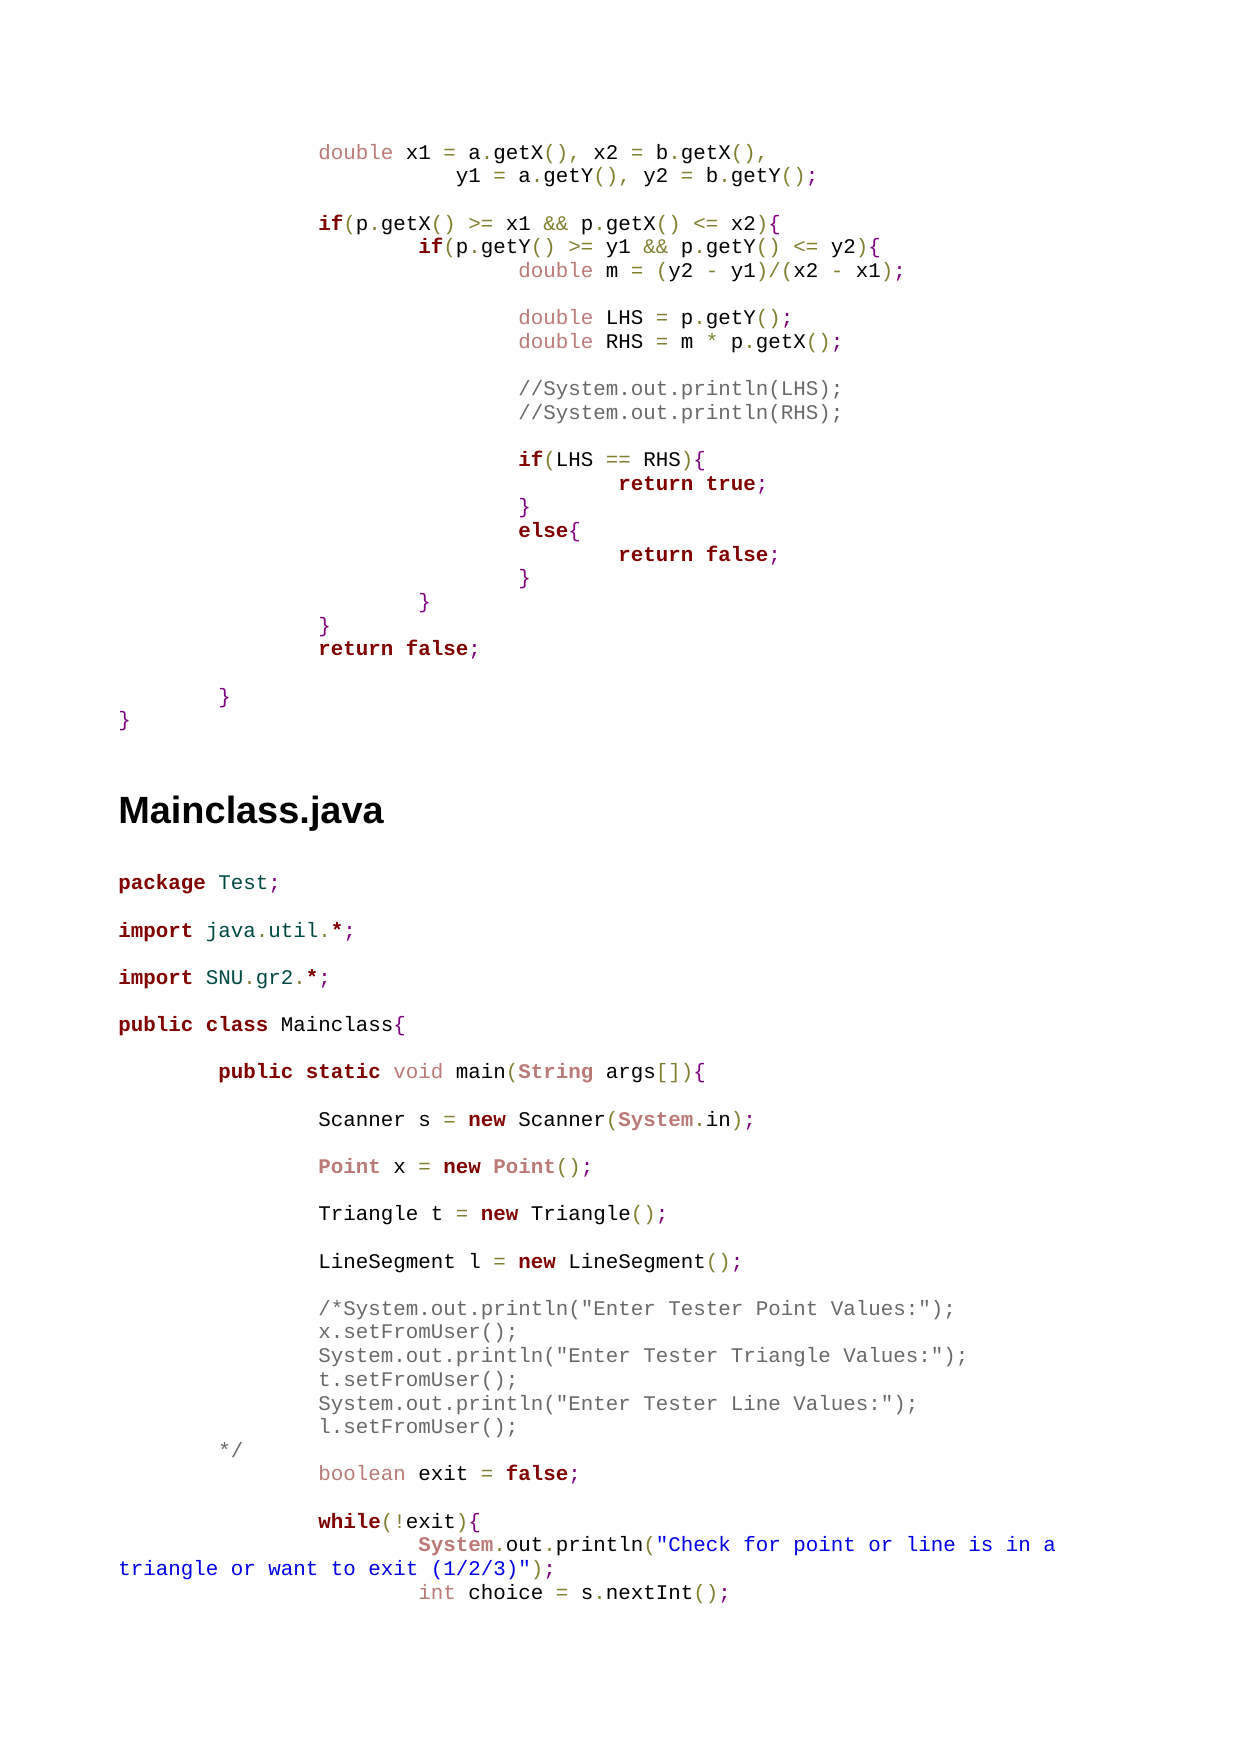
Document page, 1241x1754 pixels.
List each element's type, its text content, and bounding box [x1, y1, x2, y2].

text System.out.println("Check for point or line is in a triangle or want to exit (1/2/3)"); [118, 1534, 1122, 1582]
text public class Mainclass{ [118, 1014, 1122, 1038]
text //System.out.println(LHS); [118, 378, 1122, 402]
text /*System.out.println("Enter Tester Point Values:"); [118, 1298, 1122, 1322]
text import java.util.*; [118, 919, 1122, 943]
text double x1 = a.getX(), x2 = b.getX(), [118, 142, 1122, 165]
text y1 = a.getY(), y2 = b.getY(); [118, 165, 1122, 189]
text l.setFromUser(); [118, 1416, 1122, 1440]
text //System.out.println(RHS); [118, 402, 1122, 426]
text t.setFromUser(); [118, 1369, 1122, 1392]
text System.out.println("Enter Tester Triangle Values:"); [118, 1345, 1122, 1369]
text System.out.println("Enter Tester Line Values:"); [118, 1392, 1122, 1416]
text } [118, 496, 1122, 520]
text double RHS = m * p.getX(); [118, 331, 1122, 354]
text return false; [118, 638, 1122, 662]
text } [118, 591, 1122, 615]
text Triangle t = new Triangle(); [118, 1203, 1122, 1227]
text */ [118, 1440, 1122, 1463]
text double LHS = p.getY(); [118, 307, 1122, 331]
text package Test; [118, 872, 1122, 896]
text } [118, 709, 1122, 733]
text boolean exit = false; [118, 1463, 1122, 1487]
text if(p.getY() >= y1 && p.getY() <= y2){ [118, 236, 1122, 260]
text } [118, 615, 1122, 638]
text LineSegment l = new LineSegment(); [118, 1251, 1122, 1274]
subtitle Mainclass.java [118, 787, 1122, 831]
text import SNU.gr2.*; [118, 967, 1122, 991]
text } [118, 686, 1122, 709]
text public static void main(String args[]){ [118, 1061, 1122, 1085]
text Point x = new Point(); [118, 1156, 1122, 1180]
text if(LHS == RHS){ [118, 449, 1122, 473]
text while(!exit){ [118, 1511, 1122, 1534]
text double m = (y2 - y1)/(x2 - x1); [118, 260, 1122, 284]
text return false; [118, 544, 1122, 567]
text int choice = s.nextInt(); [118, 1582, 1122, 1605]
text else{ [118, 520, 1122, 544]
text x.setFromUser(); [118, 1322, 1122, 1345]
text } [118, 567, 1122, 591]
text return true; [118, 473, 1122, 496]
text Scanner s = new Scanner(System.in); [118, 1109, 1122, 1132]
text if(p.getX() >= x1 && p.getX() <= x2){ [118, 213, 1122, 236]
